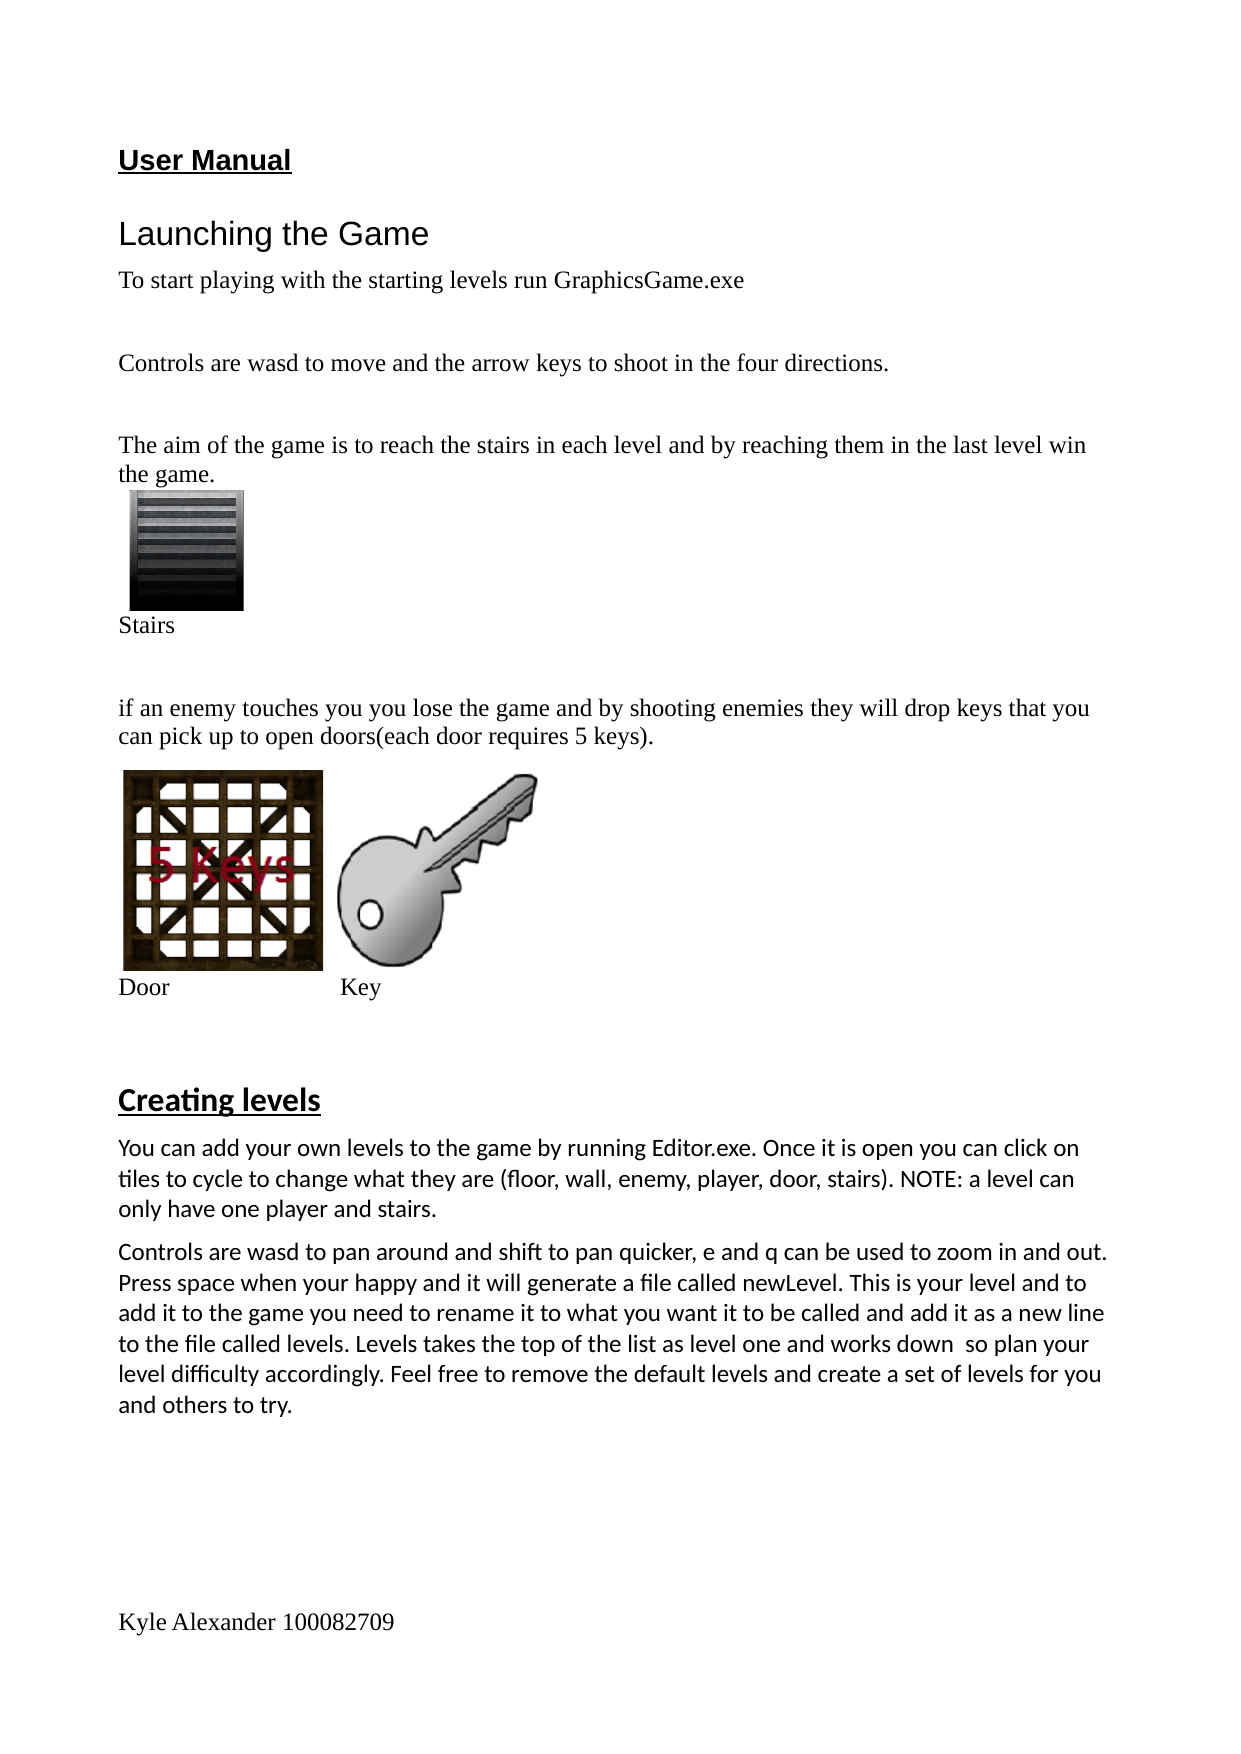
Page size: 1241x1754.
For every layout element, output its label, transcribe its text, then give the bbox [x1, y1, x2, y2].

text if an enemy touches you you lose the game and by shooting enemies they will drop keys that you can pick up to open doors(each door requires 5 keys). [118, 693, 1122, 750]
subtitle Creating levels [118, 1079, 1122, 1120]
subtitle Launching the Game [118, 214, 1122, 253]
picture [337, 771, 538, 972]
picture [123, 770, 324, 971]
text To start playing with the starting levels run GraphicsGame.exe [118, 265, 1122, 294]
text Controls are wasd to pan around and shift to pan quicker, e and q can be used to zoom in and out. Press space when your happy and it will generate a file called newLevel. This is your level and to add it to the game you need to rename it to what you want it to be called and add it as a new line to the file called levels. Levels takes the top of the list as level one and works down so plan your level difficulty accordingly. Feel free to remove the default levels and create a set of levels for you and others to try. [118, 1237, 1122, 1420]
text You can add your own levels to the game by running Editor.exe. Once it is open you can click on tiles to cycle to change what they are (floor, wall, enemy, player, door, stairs). NOTE: a level can only have one player and stairs. [118, 1132, 1122, 1224]
text Stairs [118, 500, 1122, 639]
subtitle User Manual [118, 143, 1122, 177]
picture [129, 490, 244, 611]
text Door Key [118, 763, 1122, 1000]
text Controls are wasd to move and the arrow keys to shoot in the four directions. [118, 348, 1122, 377]
text The aim of the game is to reach the stairs in each level and by reaching them in the last level win the game. [118, 430, 1122, 488]
